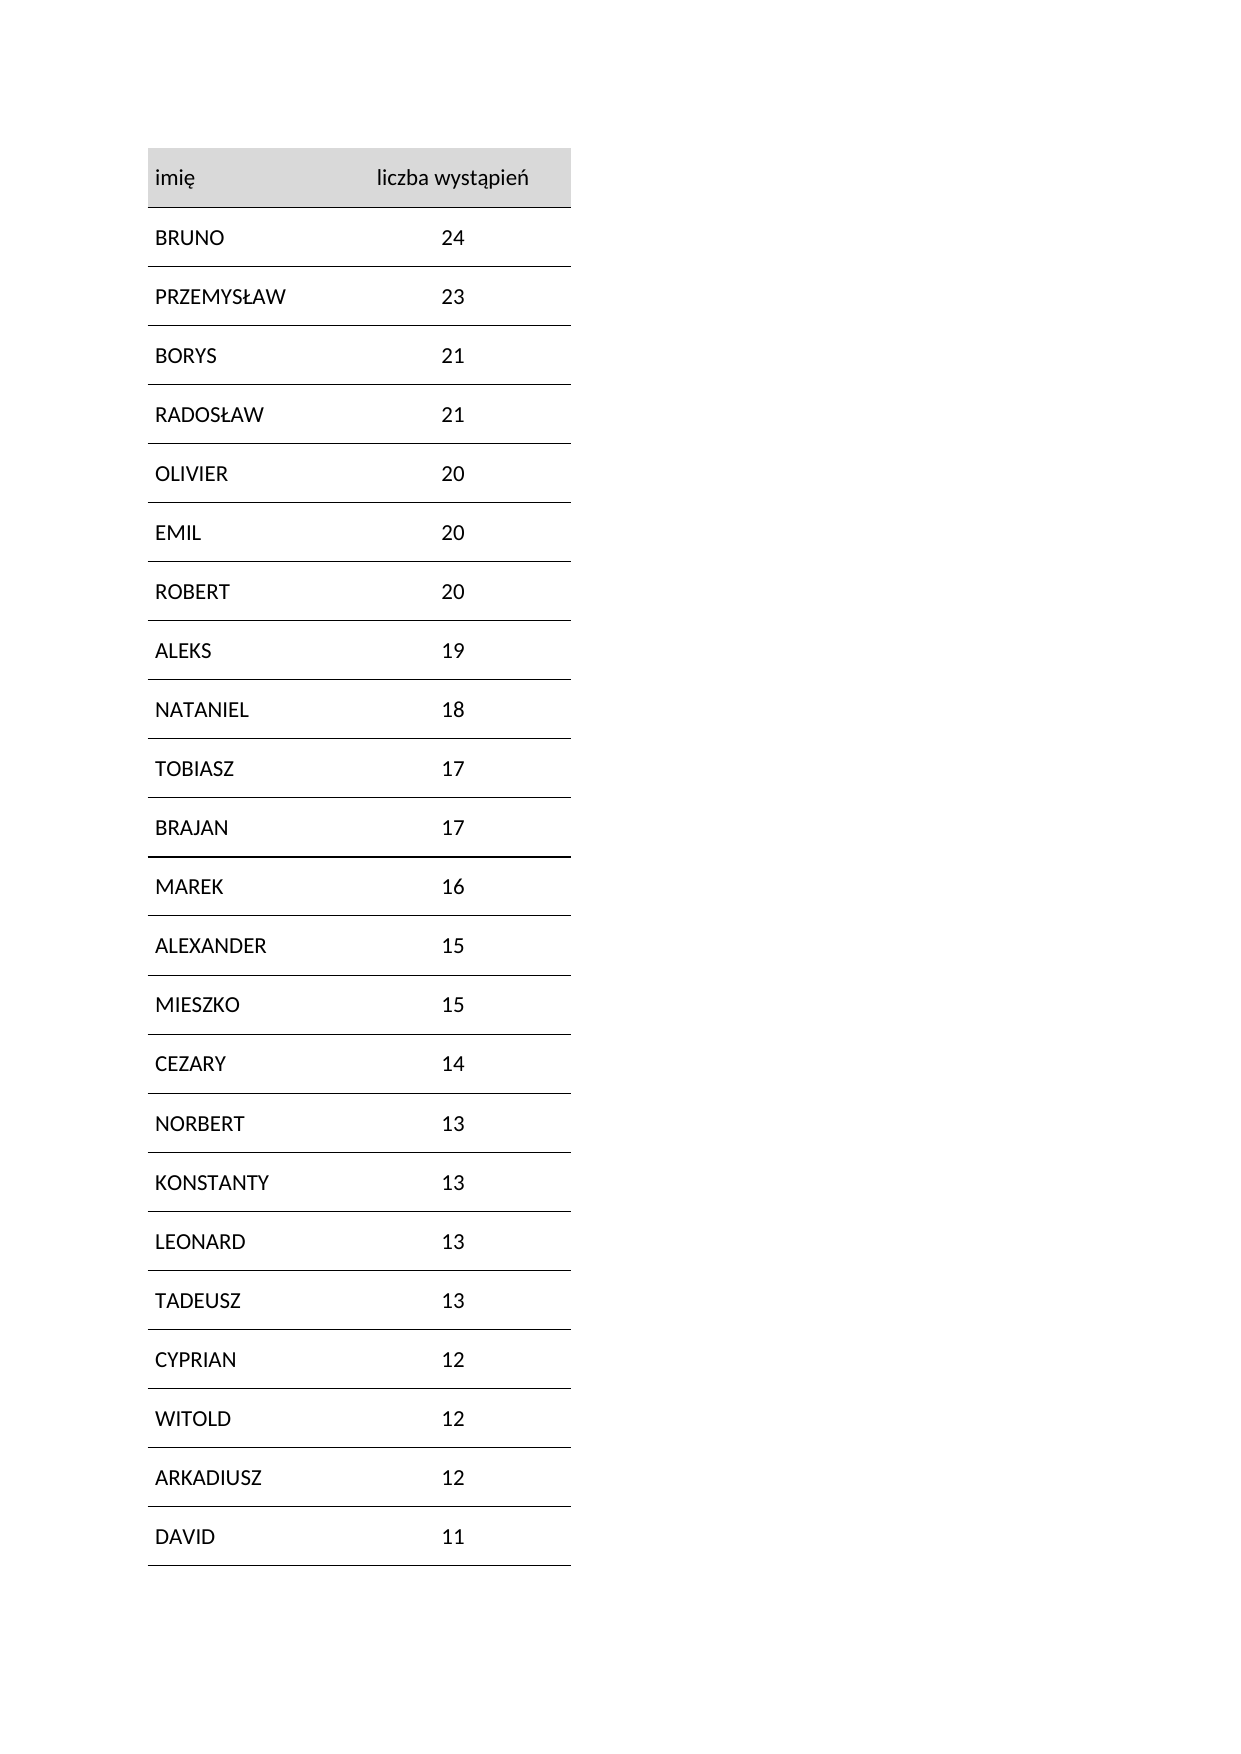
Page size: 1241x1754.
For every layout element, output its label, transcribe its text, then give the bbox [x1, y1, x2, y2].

table_cell NORBERT [148, 1094, 335, 1152]
table_cell EMIL [148, 503, 335, 561]
table_cell KONSTANTY [148, 1153, 335, 1211]
table_cell 20 [335, 444, 571, 502]
table_cell 15 [335, 976, 571, 1033]
table_cell WITOLD [148, 1389, 335, 1447]
table_cell BRAJAN [148, 798, 335, 856]
table_cell 15 [335, 916, 571, 974]
table_cell 12 [335, 1448, 571, 1506]
table_cell 13 [335, 1153, 571, 1211]
table_cell 17 [335, 739, 571, 797]
table_cell 20 [335, 562, 571, 620]
table_cell 17 [335, 798, 571, 856]
table_cell BRUNO [148, 208, 335, 266]
table_cell ARKADIUSZ [148, 1448, 335, 1506]
table_cell DAVID [148, 1507, 335, 1565]
table_cell LEONARD [148, 1212, 335, 1270]
table_cell NATANIEL [148, 680, 335, 738]
table_cell 21 [335, 385, 571, 443]
table_cell PRZEMYSŁAW [148, 267, 335, 325]
table_cell 23 [335, 267, 571, 325]
table_cell TOBIASZ [148, 739, 335, 797]
table_header liczba wystąpień [335, 148, 571, 207]
table_cell MIESZKO [148, 976, 335, 1033]
table_cell 13 [335, 1212, 571, 1270]
table_cell 13 [335, 1094, 571, 1152]
table_cell TADEUSZ [148, 1271, 335, 1329]
table_cell 14 [335, 1035, 571, 1093]
table_cell 21 [335, 326, 571, 384]
table_cell 12 [335, 1389, 571, 1447]
table_cell 19 [335, 621, 571, 679]
table_header imię [148, 148, 335, 207]
table_cell 16 [335, 858, 571, 915]
table_cell 20 [335, 503, 571, 561]
table_cell 11 [335, 1507, 571, 1565]
table_cell MAREK [148, 858, 335, 915]
table_cell ALEXANDER [148, 916, 335, 974]
table_cell OLIVIER [148, 444, 335, 502]
table_cell CYPRIAN [148, 1330, 335, 1388]
table_cell ALEKS [148, 621, 335, 679]
table_cell RADOSŁAW [148, 385, 335, 443]
table_cell ROBERT [148, 562, 335, 620]
table_cell CEZARY [148, 1035, 335, 1093]
table_cell 12 [335, 1330, 571, 1388]
table_cell BORYS [148, 326, 335, 384]
table_cell 13 [335, 1271, 571, 1329]
table_cell 18 [335, 680, 571, 738]
table_cell 24 [335, 208, 571, 266]
